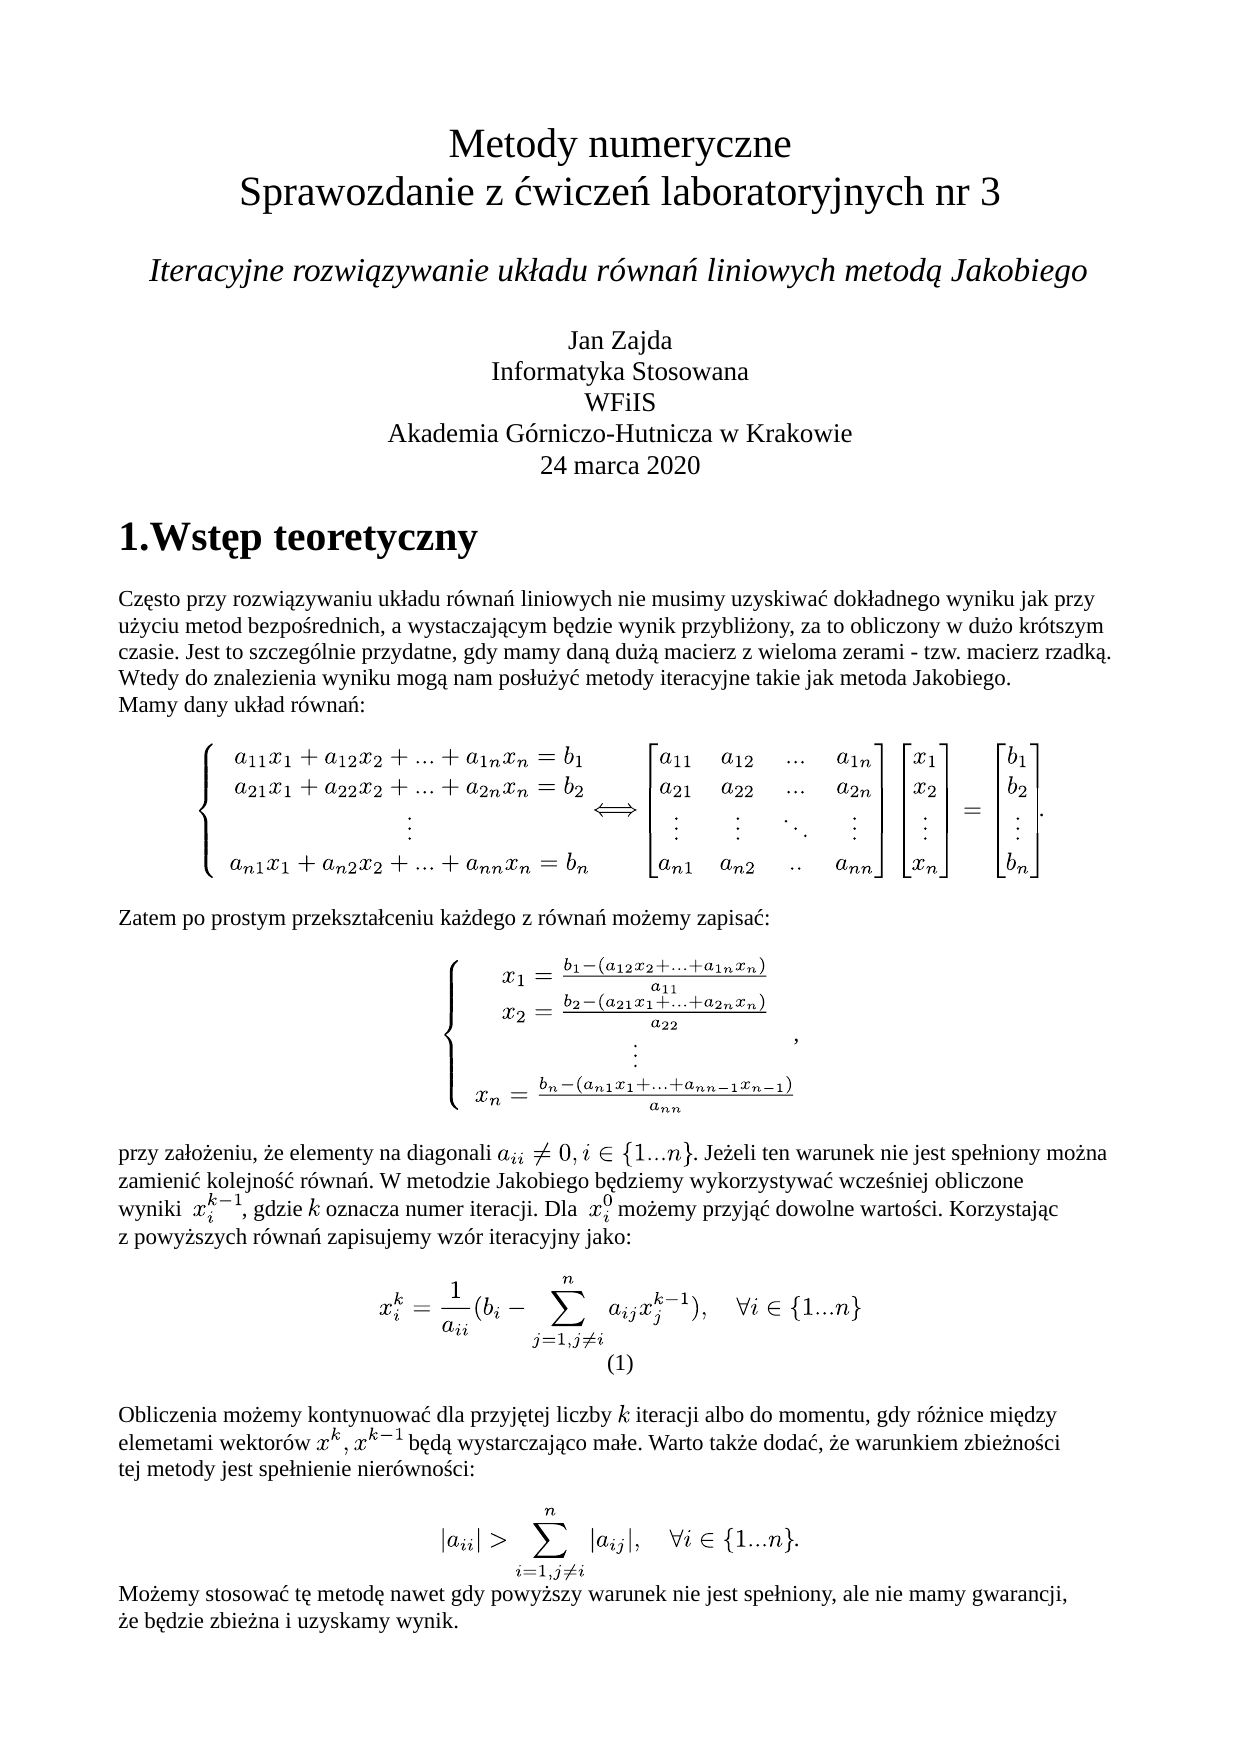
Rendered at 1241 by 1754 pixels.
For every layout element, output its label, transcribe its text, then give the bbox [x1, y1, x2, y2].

text Zatem po prostym przekształceniu każdego z równań możemy zapisać: [118, 904, 1122, 931]
text , gdzie oznacza numer iteracji. Dla możemy przyjąć dowolne wartości. Korzystając [212, 1193, 1122, 1223]
text Sprawozdanie z ćwiczeń laboratoryjnych nr 3 [118, 166, 1122, 214]
text Wtedy do znalezienia wyniku mogą nam posłużyć metody iteracyjne takie jak metoda Jakobiego. [118, 664, 1122, 691]
text WFiIS [118, 386, 1122, 418]
text 24 marca 2020 [118, 449, 1122, 480]
text z powyższych równań zapisujemy wzór iteracyjny jako: [118, 1223, 1122, 1249]
text [213, 743, 649, 878]
text , [680, 957, 1122, 1113]
text [118, 743, 210, 878]
text wyniki [118, 1193, 209, 1223]
text (1) [118, 1348, 1122, 1375]
text . [1038, 743, 1122, 878]
text Mamy dany układ równań: [118, 691, 1122, 717]
text że będzie zbieżna i uzyskamy wynik. [118, 1607, 1122, 1633]
text [118, 957, 661, 1113]
text Metody numeryczne [118, 118, 1122, 166]
text Informatyka Stosowana [118, 355, 1122, 386]
text przy założeniu, że elementy na diagonali . Jeżeli ten warunek nie jest spełniony można zamienić kolejność równań. W metodzie Jakobiego będziemy wykorzystywać wcześniej obliczone [118, 1139, 1122, 1193]
text Akademia Górniczo-Hutnicza w Krakowie [118, 418, 1122, 449]
text . [567, 1508, 1122, 1580]
text tej metody jest spełnienie nierówności: [118, 1455, 1122, 1481]
text Możemy stosować tę metodę nawet gdy powyższy warunek nie jest spełniony, ale nie mamy gwarancji, [118, 1580, 1122, 1607]
text [118, 1508, 549, 1580]
text 1.Wstęp teoretyczny [118, 511, 1122, 559]
text Iteracyjne rozwiązywanie układu równań liniowych metodą Jakobiego [118, 250, 1122, 288]
text Obliczenia możemy kontynuować dla przyjętej liczby iteracji albo do momentu, gdy różnice między elemetami wektorów będą wystarczająco małe. Warto także dodać, że warunkiem zbieżności [118, 1401, 1122, 1455]
text Często przy rozwiązywaniu układu równań liniowych nie musimy uzyskiwać dokładnego wyniku jak przy użyciu metod bezpośrednich, a wystaczającym będzie wynik przybliżony, za to obliczony w dużo krótszym czasie. Jest to szczególnie przydatne, gdy mamy daną dużą macierz z wieloma zerami - tzw. macierz rzadką. [118, 585, 1122, 664]
text Jan Zajda [118, 324, 1122, 355]
